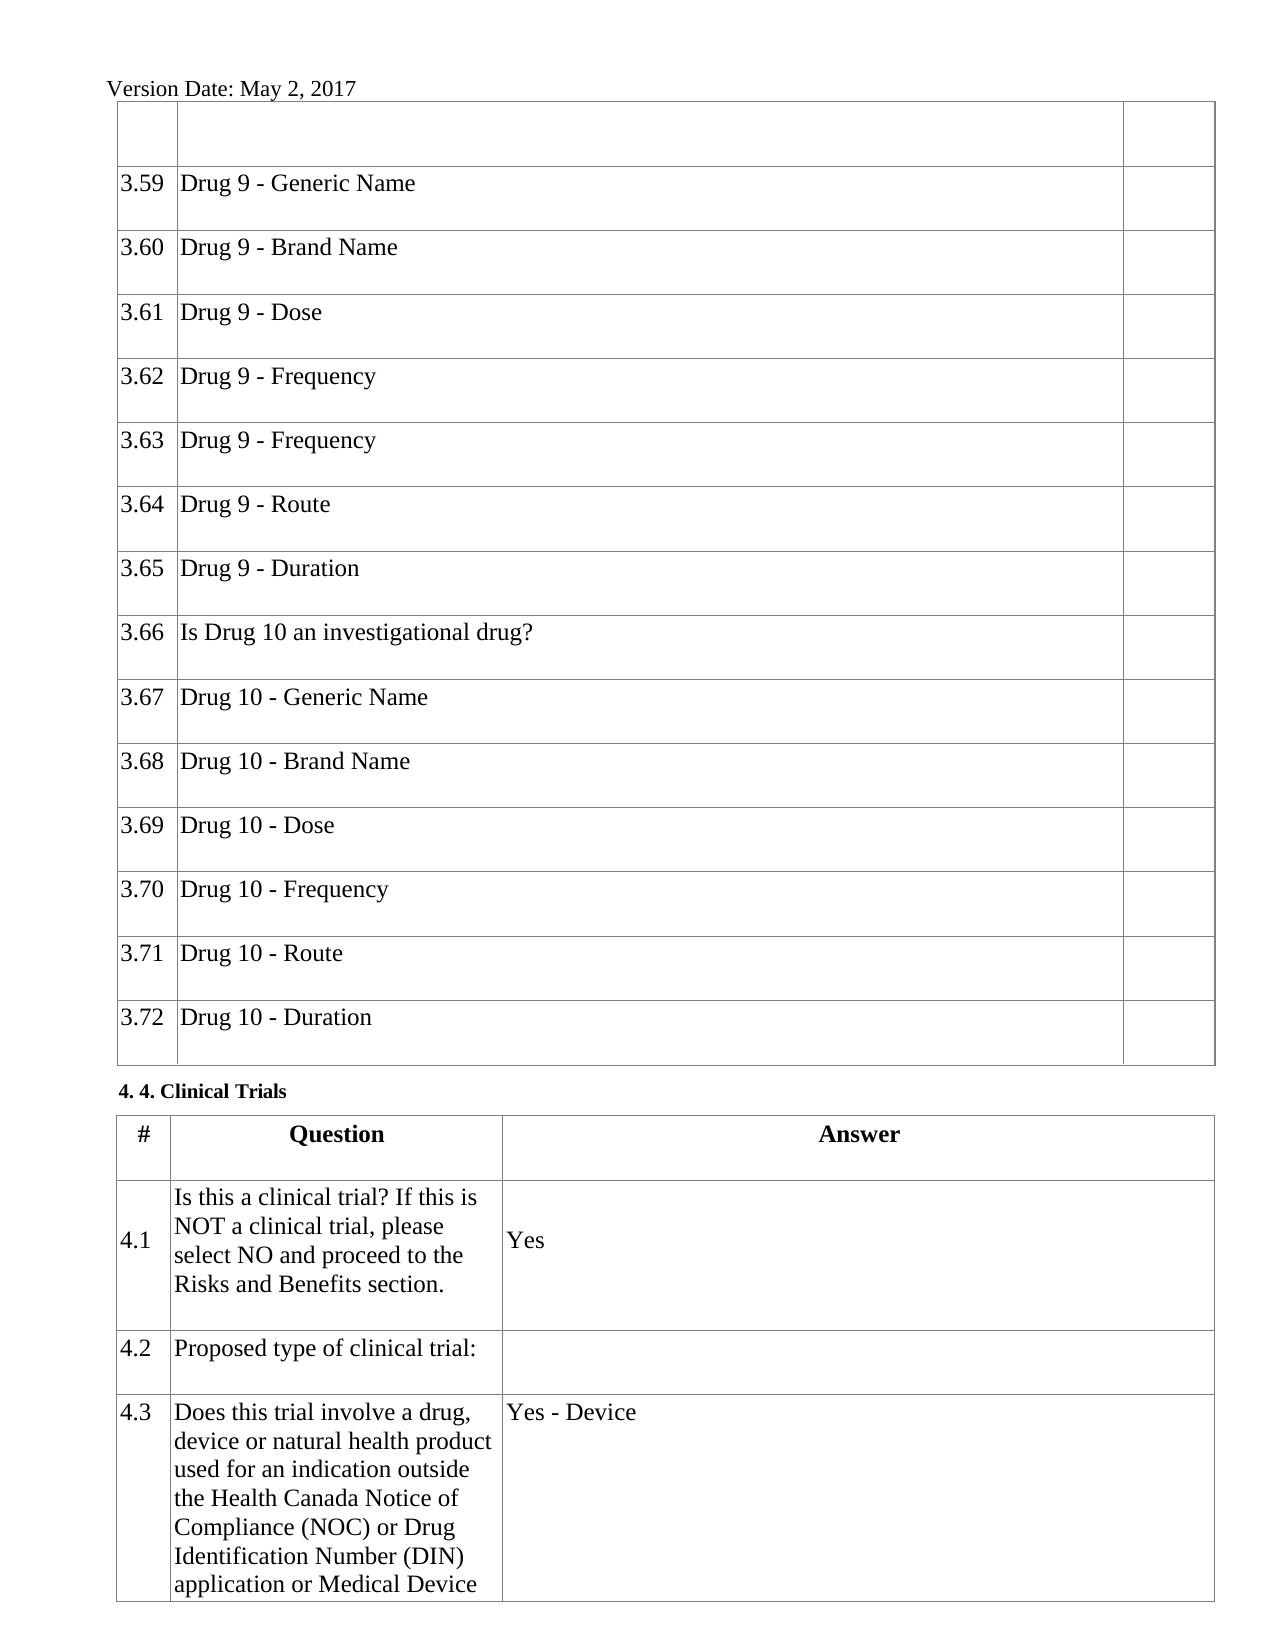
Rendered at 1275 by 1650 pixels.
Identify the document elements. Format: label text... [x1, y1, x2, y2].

table_cell 3.64 [118, 487, 177, 551]
table_cell 3.62 [118, 359, 177, 422]
table_header Answer [503, 1116, 1214, 1179]
table_cell [1124, 937, 1214, 1000]
table_cell Drug 9 - Duration [178, 552, 1123, 615]
table_cell 3.60 [118, 231, 177, 294]
table_cell [1124, 872, 1214, 936]
table_cell Drug 10 - Dose [178, 808, 1123, 871]
table_cell Yes - Device [503, 1395, 1214, 1601]
table_cell [1124, 616, 1214, 679]
table_cell 3.59 [118, 167, 177, 230]
table_cell [1124, 808, 1214, 871]
table_cell Proposed type of clinical trial: [171, 1331, 502, 1394]
table_cell Does this trial involve a drug, device or natural health product used for an indication outside the Health Canada Notice of Compliance (NOC) or Drug Identification Number (DIN) application or Medical Device [171, 1395, 502, 1601]
table_cell Drug 10 - Brand Name [178, 744, 1123, 807]
list 4. Clinical Trials [118, 1079, 1229, 1103]
table_cell Drug 10 - Frequency [178, 872, 1123, 936]
table_cell [1124, 295, 1214, 358]
table_cell 3.71 [118, 937, 177, 1000]
table_cell Drug 10 - Generic Name [178, 680, 1123, 743]
table_cell 3.67 [118, 680, 177, 743]
table_cell 4.1 [117, 1181, 170, 1330]
table_cell [503, 1331, 1214, 1394]
table_cell Drug 9 - Route [178, 487, 1123, 551]
table_cell [1124, 423, 1214, 486]
table_cell Yes [503, 1181, 1214, 1330]
table_cell [1124, 167, 1214, 230]
table_cell [1124, 231, 1214, 294]
table_cell 3.72 [118, 1001, 177, 1064]
table_header [118, 102, 177, 166]
table_cell Is this a clinical trial? If this is NOT a clinical trial, please select NO and proceed to the Risks and Benefits section. [171, 1181, 502, 1330]
table_header # [117, 1116, 170, 1179]
table_cell [1124, 359, 1214, 422]
table_cell Drug 9 - Brand Name [178, 231, 1123, 294]
table_cell 3.66 [118, 616, 177, 679]
table_cell Drug 9 - Generic Name [178, 167, 1123, 230]
table_cell Drug 9 - Dose [178, 295, 1123, 358]
table_cell 4.3 [117, 1395, 170, 1601]
table_cell Drug 9 - Frequency [178, 359, 1123, 422]
table_cell 4.2 [117, 1331, 170, 1394]
table_cell [1124, 1001, 1214, 1064]
table_cell [1124, 552, 1214, 615]
table_cell 3.63 [118, 423, 177, 486]
table_cell Is Drug 10 an investigational drug? [178, 616, 1123, 679]
table_cell [1124, 744, 1214, 807]
table_cell [1124, 487, 1214, 551]
table_cell 3.61 [118, 295, 177, 358]
table_header [178, 102, 1123, 166]
table_cell Drug 10 - Duration [178, 1001, 1123, 1064]
table_header [1124, 102, 1214, 166]
table_cell Drug 10 - Route [178, 937, 1123, 1000]
table_cell Drug 9 - Frequency [178, 423, 1123, 486]
table_cell [1124, 680, 1214, 743]
table_cell 3.65 [118, 552, 177, 615]
table_cell 3.70 [118, 872, 177, 936]
table_cell 3.69 [118, 808, 177, 871]
table_cell 3.68 [118, 744, 177, 807]
table_header Question [171, 1116, 502, 1179]
